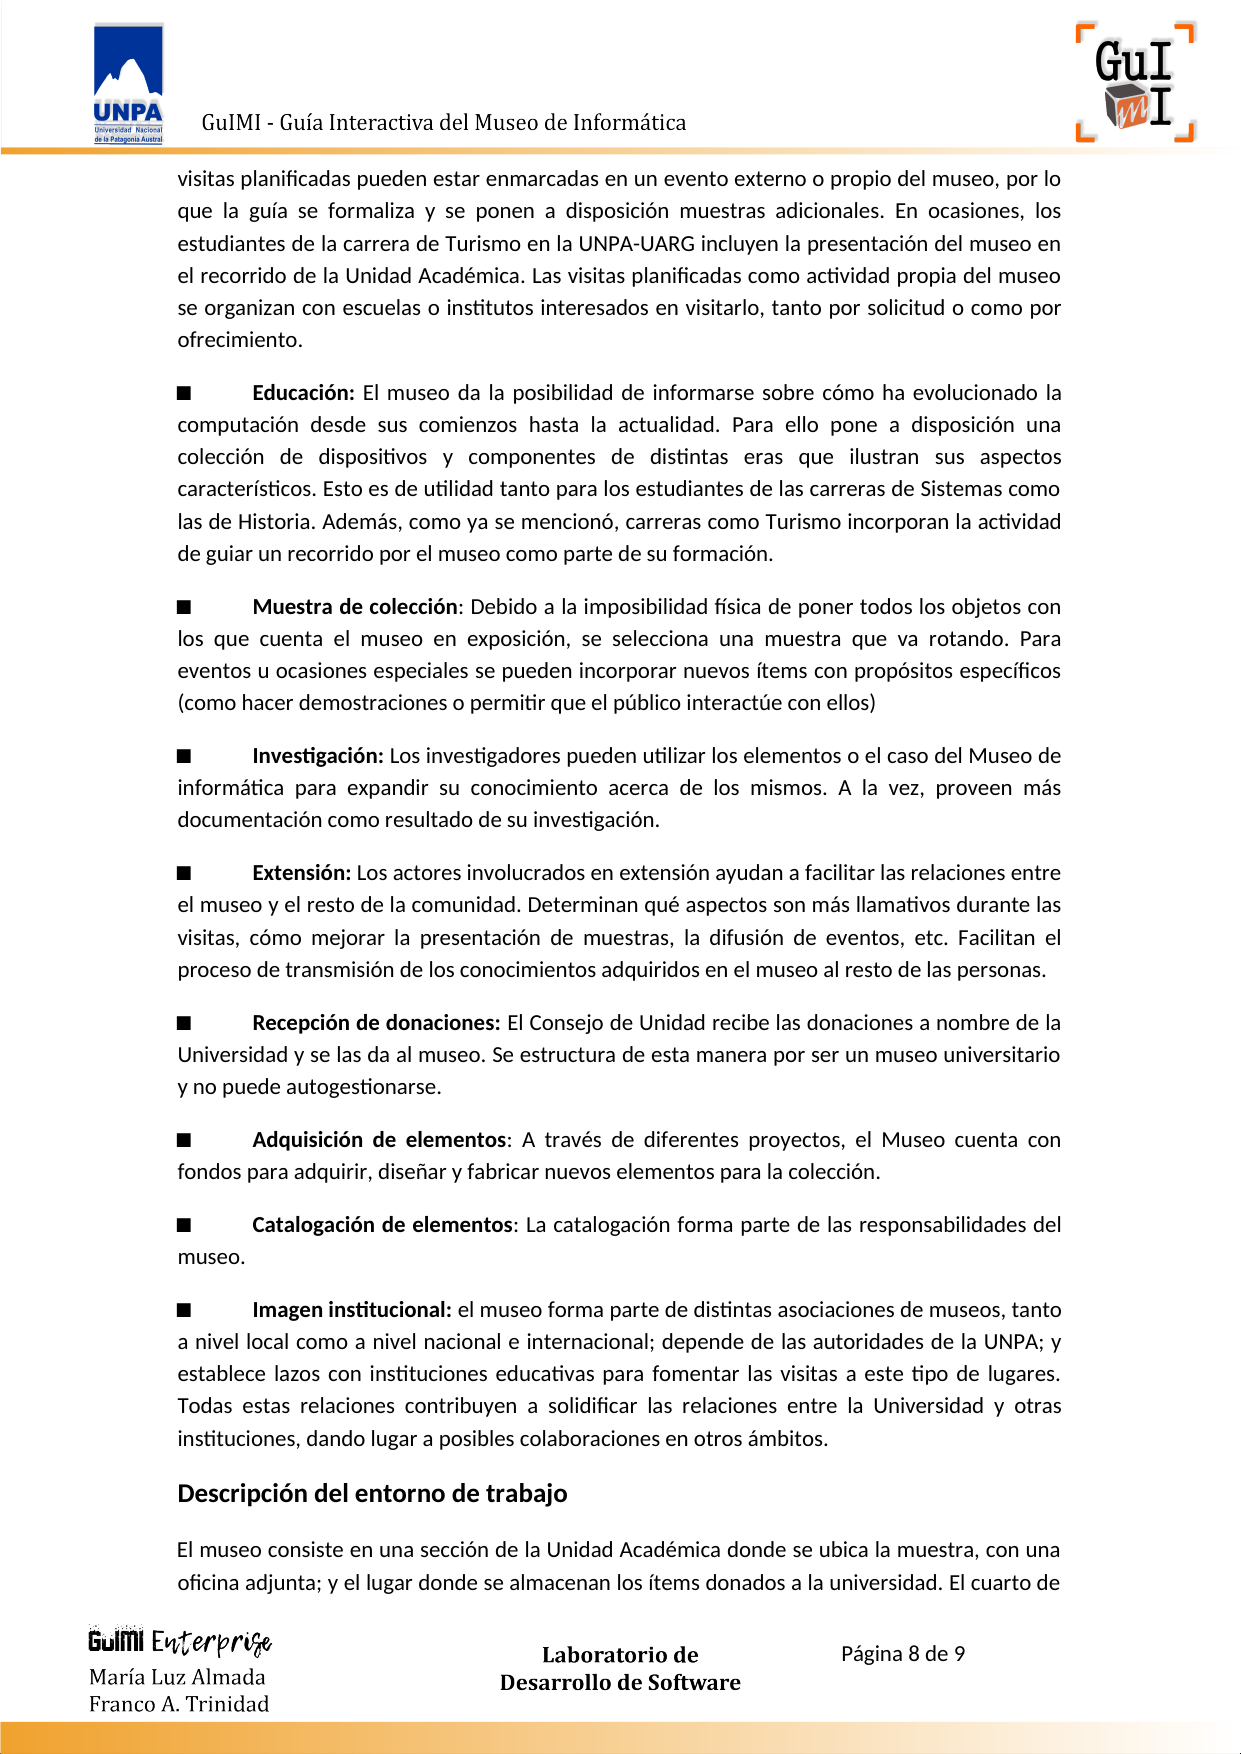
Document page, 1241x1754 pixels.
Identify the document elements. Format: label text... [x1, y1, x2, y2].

list Extensión: Los actores involucrados en extensión ayudan a facilitar las relaciones entre el museo y el resto de la comunidad. Determinan qué aspectos son más llamativos durante las visitas, cómo mejorar la presentación de muestras, la difusión de eventos, etc. Facilitan el proceso de transmisión de los conocimientos adquiridos en el museo al resto de las personas. [177, 858, 1063, 983]
list Imagen institucional: el museo forma parte de distintas asociaciones de museos, tanto a nivel local como a nivel nacional e internacional; depende de las autoridades de la UNPA; y establece lazos con instituciones educativas para fomentar las visitas a este tipo de lugares. Todas estas relaciones contribuyen a solidificar las relaciones entre la Universidad y otras instituciones, dando lugar a posibles colaboraciones en otros ámbitos. [177, 1295, 1063, 1452]
list Investigación: Los investigadores pueden utilizar los elementos o el caso del Museo de informática para expandir su conocimiento acerca de los mismos. A la vez, proveen más documentación como resultado de su investigación. [177, 741, 1063, 833]
list Educación: El museo da la posibilidad de informarse sobre cómo ha evolucionado la computación desde sus comienzos hasta la actualidad. Para ello pone a disposición una colección de dispositivos y componentes de distintas eras que ilustran sus aspectos característicos. Esto es de utilidad tanto para los estudiantes de las carreras de Sistemas como las de Historia. Además, como ya se mencionó, carreras como Turismo incorporan la actividad de guiar un recorrido por el museo como parte de su formación. [177, 378, 1063, 567]
list Muestra de colección: Debido a la imposibilidad física de poner todos los objetos con los que cuenta el museo en exposición, se selecciona una muestra que va rotando. Para eventos u ocasiones especiales se pueden incorporar nuevos ítems con propósitos específicos (como hacer demostraciones o permitir que el público interactúe con ellos) [177, 592, 1063, 716]
list Catalogación de elementos: La catalogación forma parte de las responsabilidades del museo. [177, 1210, 1063, 1270]
list Recepción de donaciones: El Consejo de Unidad recibe las donaciones a nombre de la Universidad y se las da al museo. Se estructura de esta manera por ser un museo universitario y no puede autogestionarse. [177, 1008, 1063, 1100]
picture [0, 0, 1241, 155]
subtitle Descripción del entorno de trabajo [177, 1477, 1063, 1510]
text El museo consiste en una sección de la Unidad Académica donde se ubica la muestra, con una oficina adjunta; y el lugar donde se almacenan los ítems donados a la universidad. El cuarto de [177, 1535, 1063, 1596]
list visitas planificadas pueden estar enmarcadas en un evento externo o propio del museo, por lo que la guía se formaliza y se ponen a disposición muestras adicionales. En ocasiones, los estudiantes de la carrera de Turismo en la UNPA-UARG incluyen la presentación del museo en el recorrido de la Unidad Académica. Las visitas planificadas como actividad propia del museo se organizan con escuelas o institutos interesados en visitarlo, tanto por solicitud o como por ofrecimiento. [177, 164, 1063, 353]
list Adquisición de elementos: A través de diferentes proyectos, el Museo cuenta con fondos para adquirir, diseñar y fabricar nuevos elementos para la colección. [177, 1125, 1063, 1185]
picture [0, 1613, 1241, 1754]
